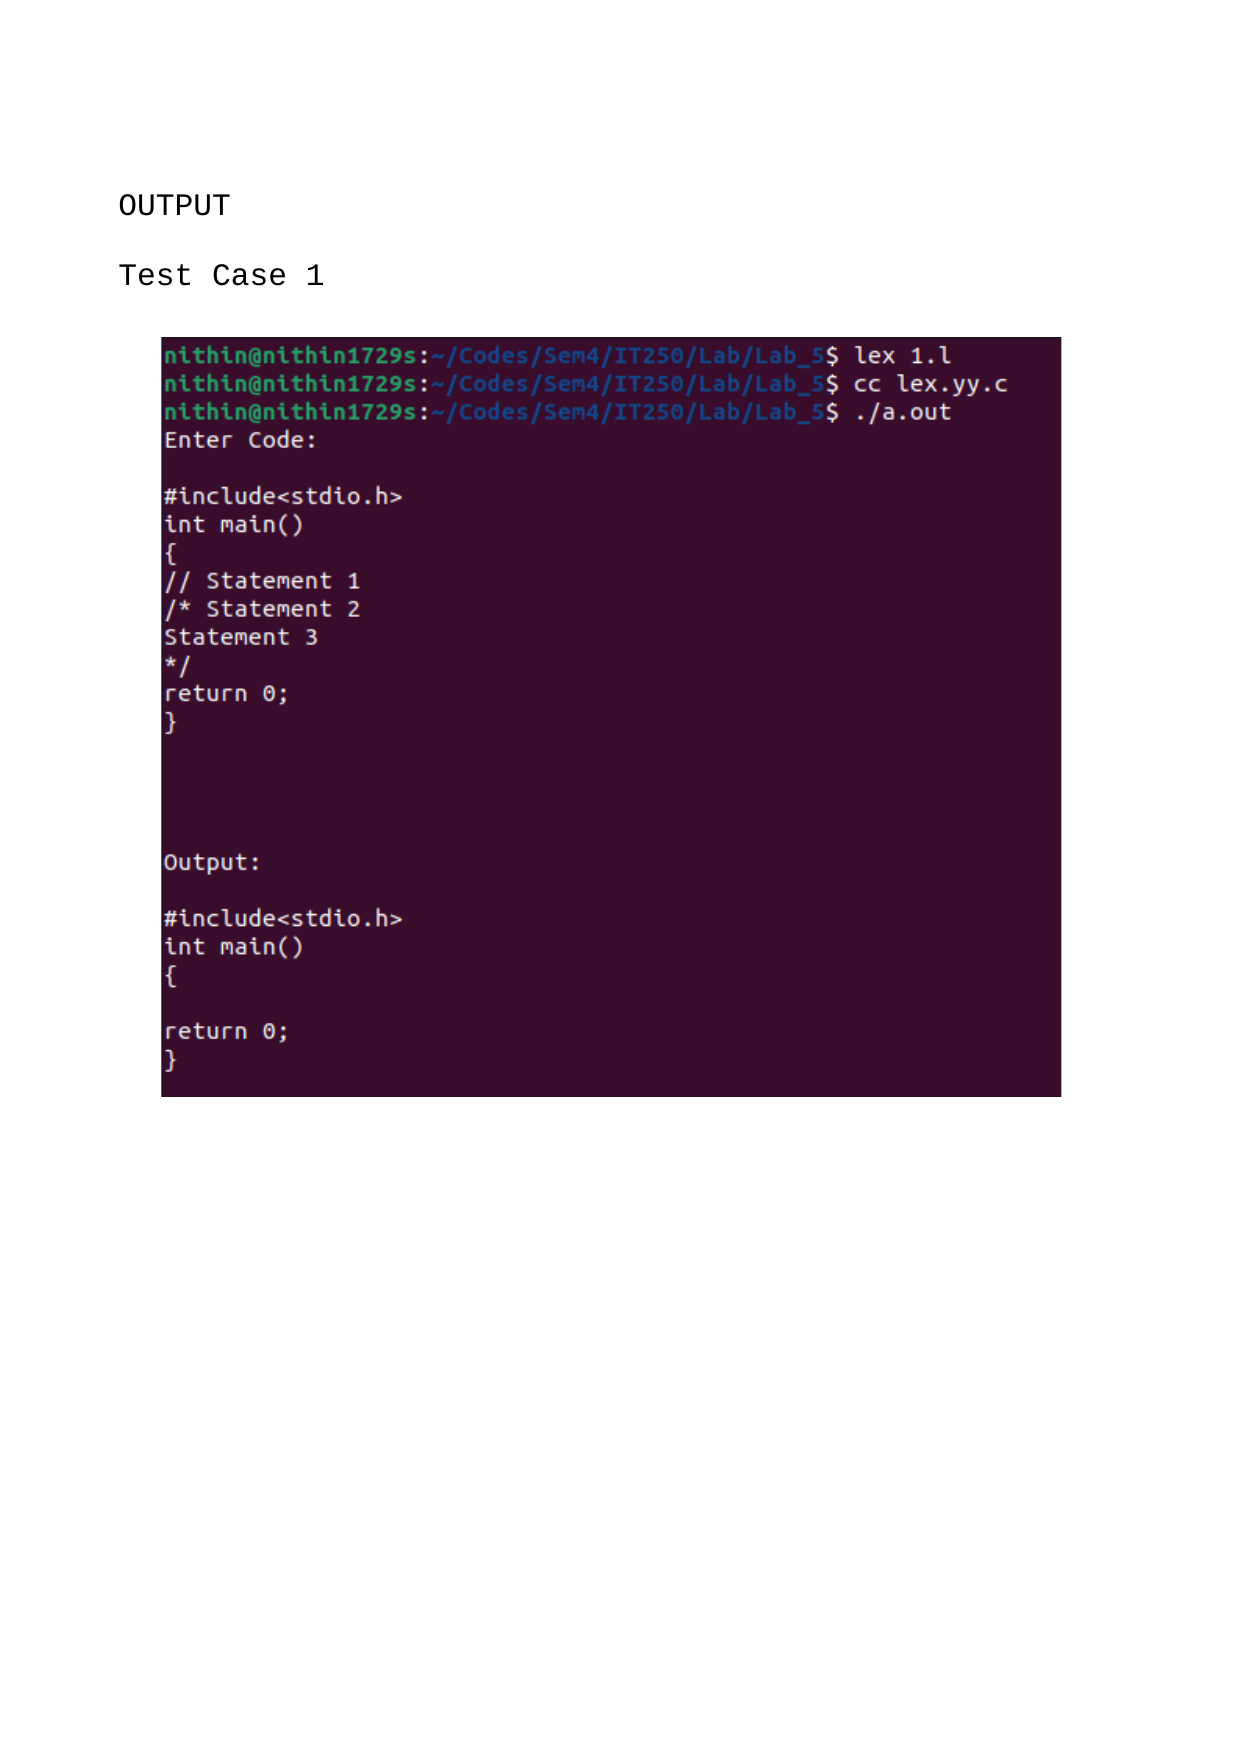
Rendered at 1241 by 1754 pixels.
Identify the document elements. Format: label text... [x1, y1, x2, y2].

picture [161, 337, 1062, 1097]
text OUTPUT [118, 189, 1122, 224]
text Test Case 1 [118, 260, 1122, 295]
